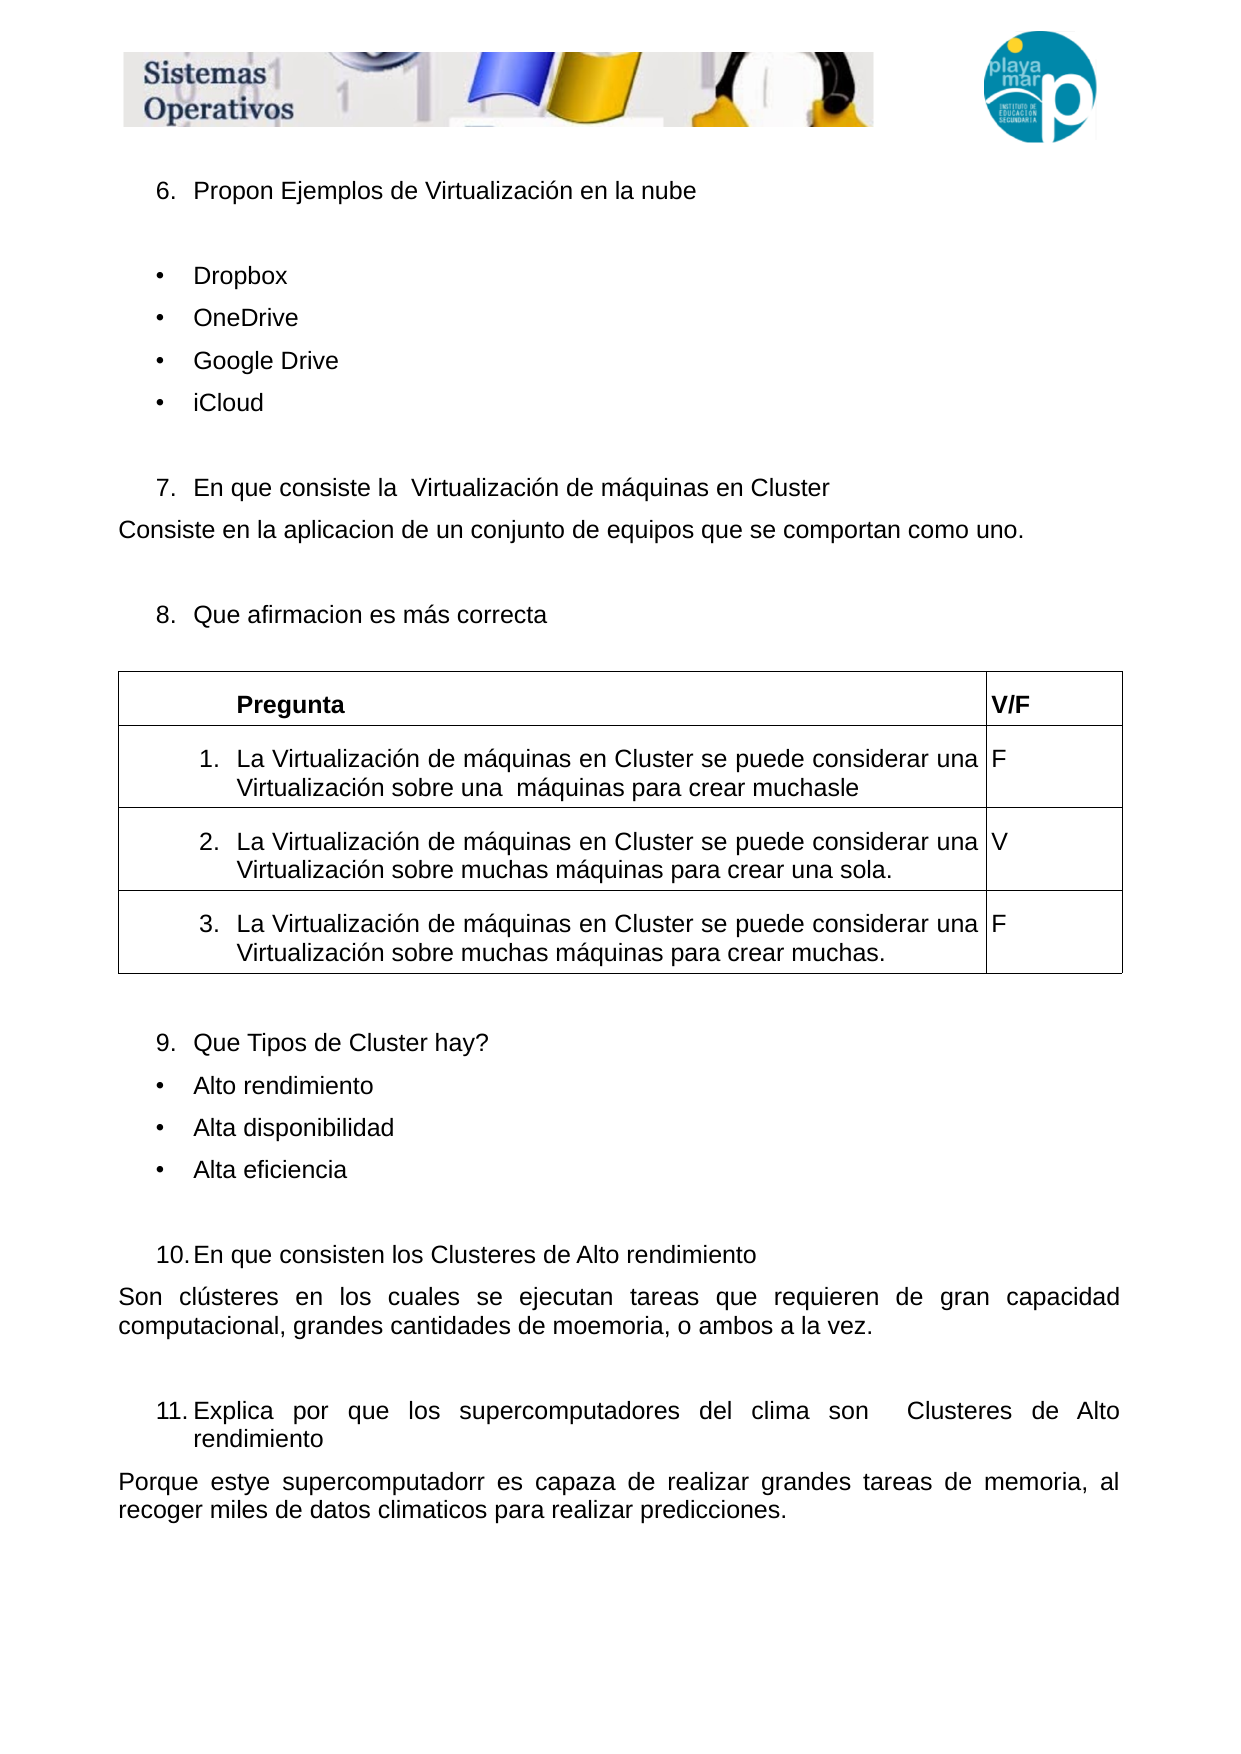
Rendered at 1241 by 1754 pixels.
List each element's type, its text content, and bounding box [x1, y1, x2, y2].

table_cell La Virtualización de máquinas en Cluster se puede considerar una Virtualización sobre una máquinas para crear muchasle [119, 726, 986, 807]
list En que consisten los Clusteres de Alto rendimiento [156, 1240, 1122, 1269]
list Que afirmacion es más correcta [156, 600, 1122, 628]
list Propon Ejemplos de Virtualización en la nube [156, 176, 1122, 205]
text Son clústeres en los cuales se ejecutan tareas que requieren de gran capacidad computacional, grandes cantidades de moemoria, o ambos a la vez. [118, 1282, 1122, 1340]
text Porque estye supercomputadorr es capaza de realizar grandes tareas de memoria, al recoger miles de datos climaticos para realizar predicciones. [118, 1467, 1122, 1524]
table_header Pregunta [119, 672, 986, 724]
picture [109, 24, 1114, 153]
table_cell La Virtualización de máquinas en Cluster se puede considerar una Virtualización sobre muchas máquinas para crear muchas. [119, 891, 986, 972]
table_cell V [987, 808, 1122, 890]
table_cell F [987, 891, 1122, 972]
list OneDrive [156, 303, 1122, 332]
list Alta eficiencia [156, 1155, 1122, 1184]
table_cell F [987, 726, 1122, 807]
list Alta disponibilidad [156, 1113, 1122, 1142]
table_cell La Virtualización de máquinas en Cluster se puede considerar una Virtualización sobre muchas máquinas para crear una sola. [119, 808, 986, 890]
list Explica por que los supercomputadores del clima son Clusteres de Alto rendimiento [156, 1396, 1122, 1453]
list En que consiste la Virtualización de máquinas en Cluster [156, 473, 1122, 502]
list Alto rendimiento [156, 1071, 1122, 1099]
list iCloud [156, 388, 1122, 417]
table_header V/F [987, 672, 1122, 724]
list Dropbox [156, 261, 1122, 290]
list Que Tipos de Cluster hay? [156, 1028, 1122, 1057]
text Consiste en la aplicacion de un conjunto de equipos que se comportan como uno. [118, 515, 1122, 544]
list Google Drive [156, 346, 1122, 374]
